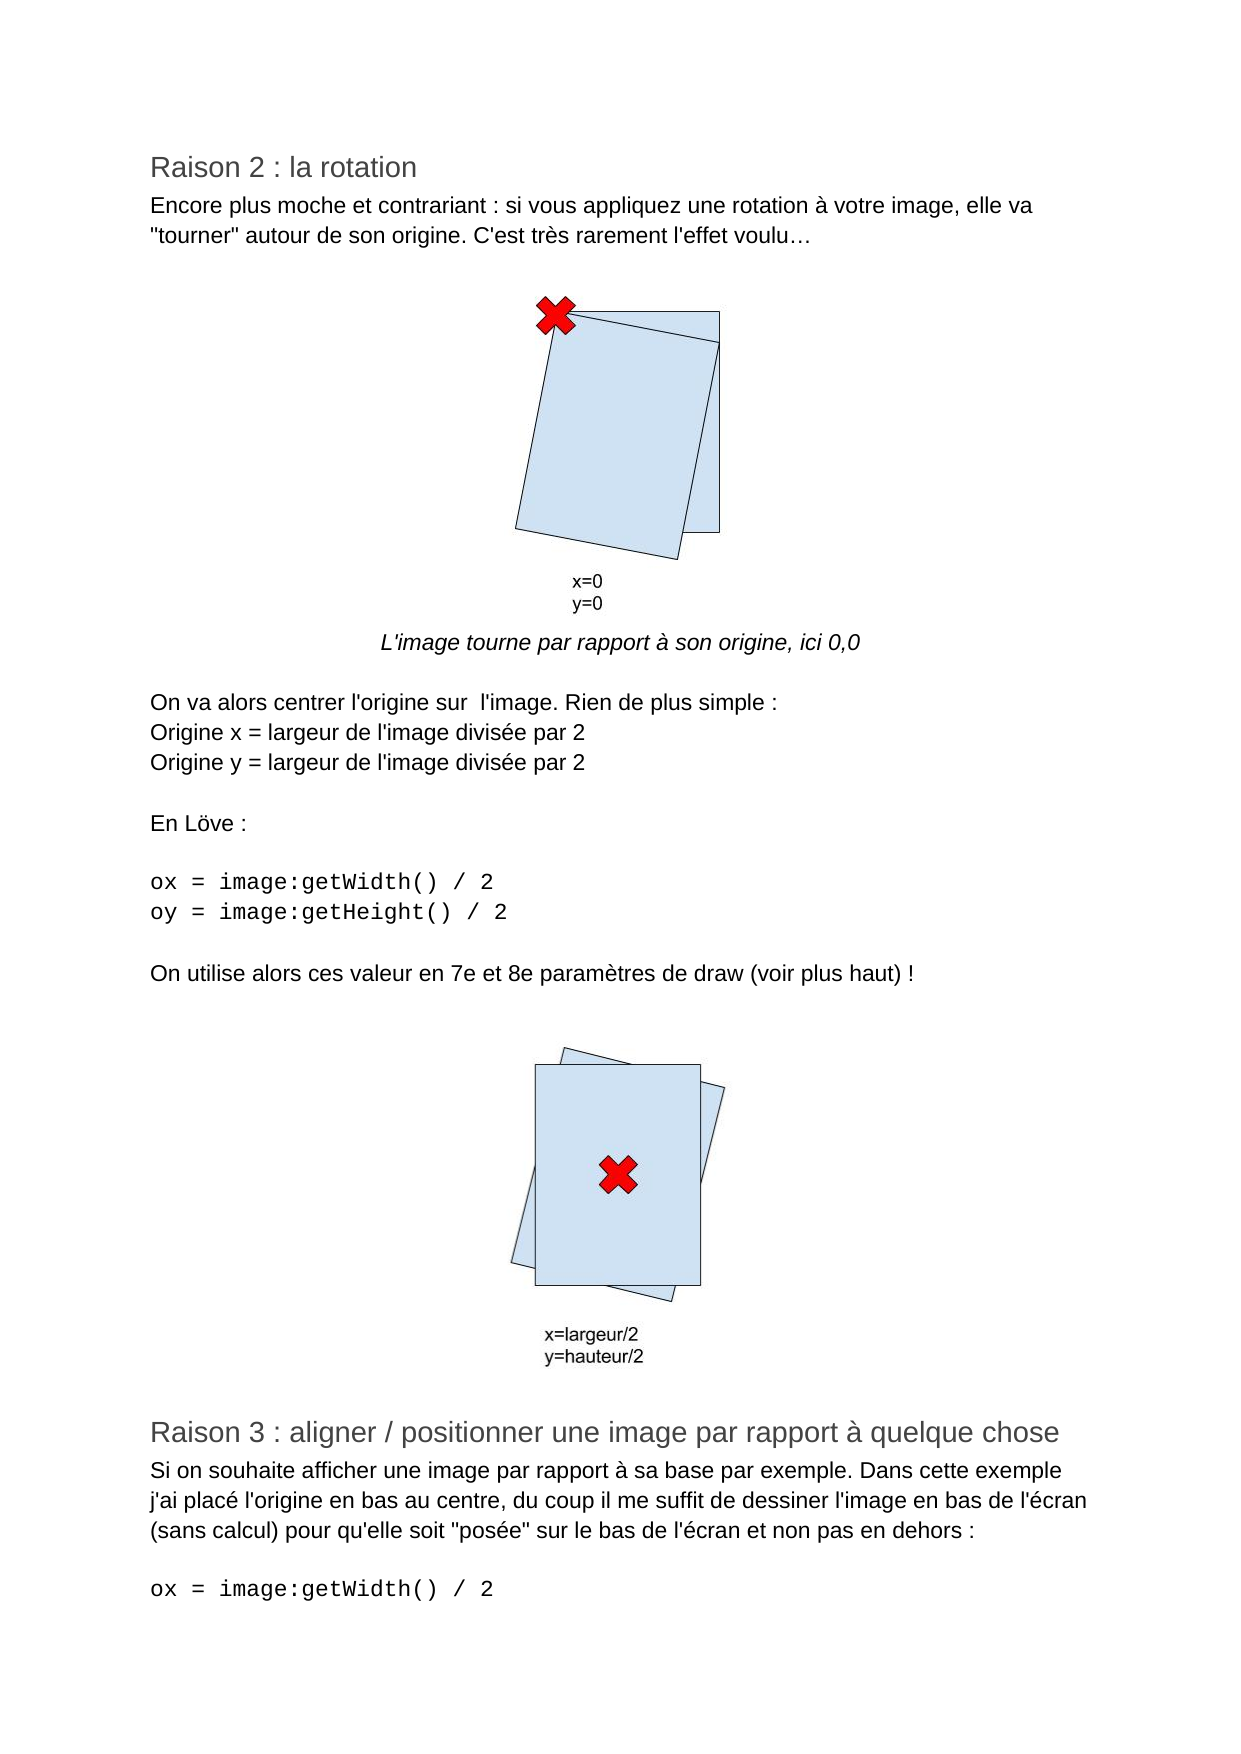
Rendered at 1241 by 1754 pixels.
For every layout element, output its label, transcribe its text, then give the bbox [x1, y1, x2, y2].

text On va alors centrer l'origine sur l'image. Rien de plus simple : [150, 689, 1090, 715]
text L'image tourne par rapport à son origine, ici 0,0 [150, 628, 1090, 655]
picture [504, 282, 619, 625]
text Origine y = largeur de l'image divisée par 2 [150, 749, 1090, 776]
text Origine x = largeur de l'image divisée par 2 [150, 719, 1090, 746]
text Si on souhaite afficher une image par rapport à sa base par exemple. Dans cette exemple j'ai placé l'origine en bas au centre, du coup il me suffit de dessiner l'image en bas de l'écran (sans calcul) pour qu'elle soit "posée" sur le bas de l'écran et non pas en dehors : [150, 1457, 1090, 1544]
text Encore plus moche et contrariant : si vous appliquez une rotation à votre image, elle va "tourner" autour de son origine. C'est très rarement l'effet voulu… [150, 192, 1090, 248]
text ox = image:getWidth() / 2 [150, 870, 1090, 896]
text On utilise alors ces valeur en 7e et 8e paramètres de draw (voir plus haut) ! [150, 959, 1090, 986]
subtitle Raison 3 : aligner / positionner une image par rapport à quelque chose [150, 1415, 1090, 1448]
text En Löve : [150, 810, 1090, 836]
text ox = image:getWidth() / 2 [150, 1578, 1090, 1604]
picture [502, 1020, 738, 1378]
text oy = image:getHeight() / 2 [150, 900, 1090, 926]
subtitle Raison 2 : la rotation [150, 150, 1090, 183]
